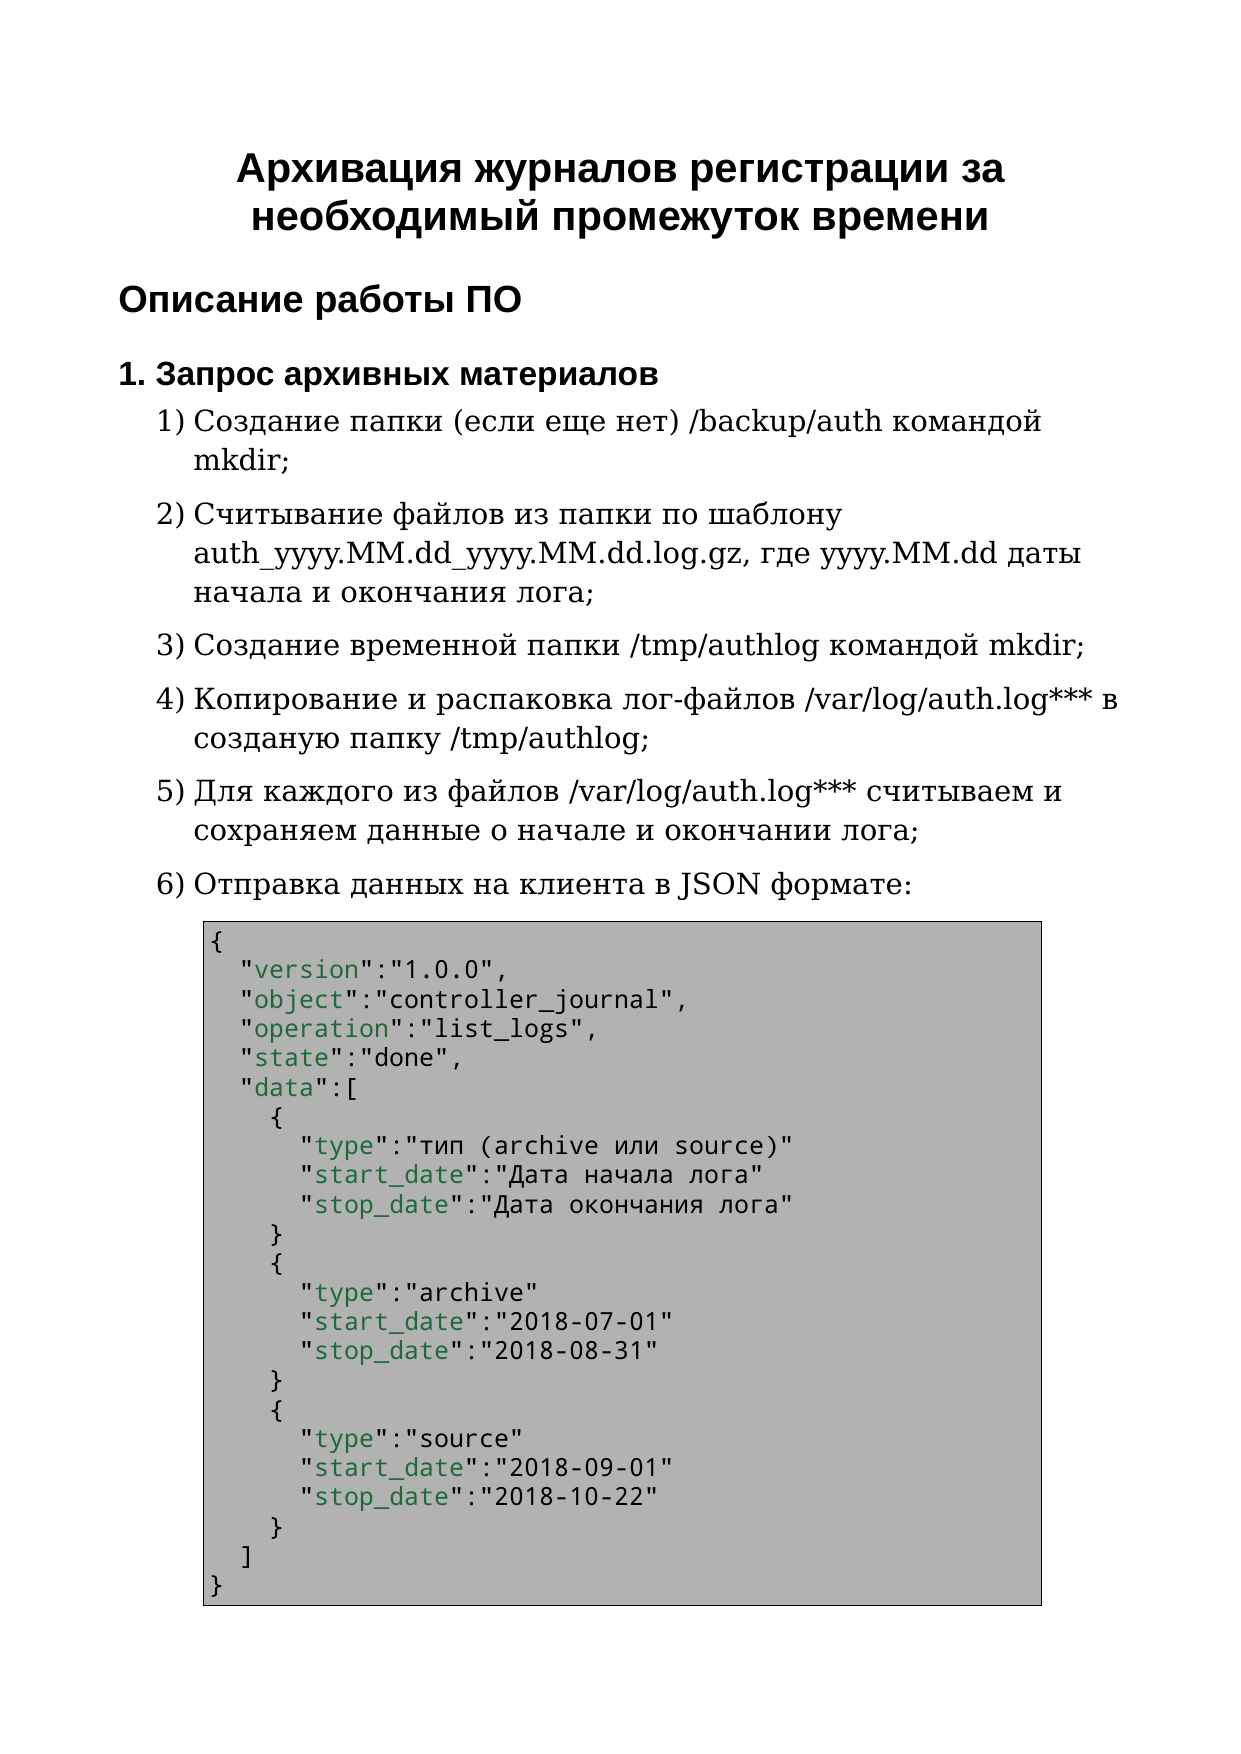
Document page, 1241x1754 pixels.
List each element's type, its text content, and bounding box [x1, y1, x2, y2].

list Отправка данных на клиента в JSON формате: [156, 867, 1122, 901]
title Архивация журналов регистрации за необходимый промежуток времени [118, 143, 1122, 239]
subtitle 1. Запрос архивных материалов [118, 353, 1122, 392]
list Создание папки (если еще нет) /backup/auth командой mkdir; [156, 404, 1122, 477]
subtitle Описание работы ПО [118, 276, 1122, 320]
table_header { "version":"1.0.0", "object":"controller_journal", "operation":"list_logs", "state":"done", "data":[ { "type":"тип (archive или source)" "start_date":"Дата начала лога" "stop_date":"Дата окончания лога" } { "type":"archive" "start_date":"2018-07-01" "stop_date":"2018-08-31" } { "type":"source" "start_date":"2018-09-01" "stop_date":"2018-10-22" } ] } [204, 922, 1041, 1605]
list Считывание файлов из папки по шаблону auth_yyyy.MM.dd_yyyy.MM.dd.log.gz, где yyyy.MM.dd даты начала и окончания лога; [156, 497, 1122, 609]
list Для каждого из файлов /var/log/auth.log*** считываем и сохраняем данные о начале и окончании лога; [156, 774, 1122, 847]
list Создание временной папки /tmp/authlog командой mkdir; [156, 628, 1122, 662]
list Копирование и распаковка лог-файлов /var/log/auth.log*** в созданую папку /tmp/authlog; [156, 682, 1122, 755]
